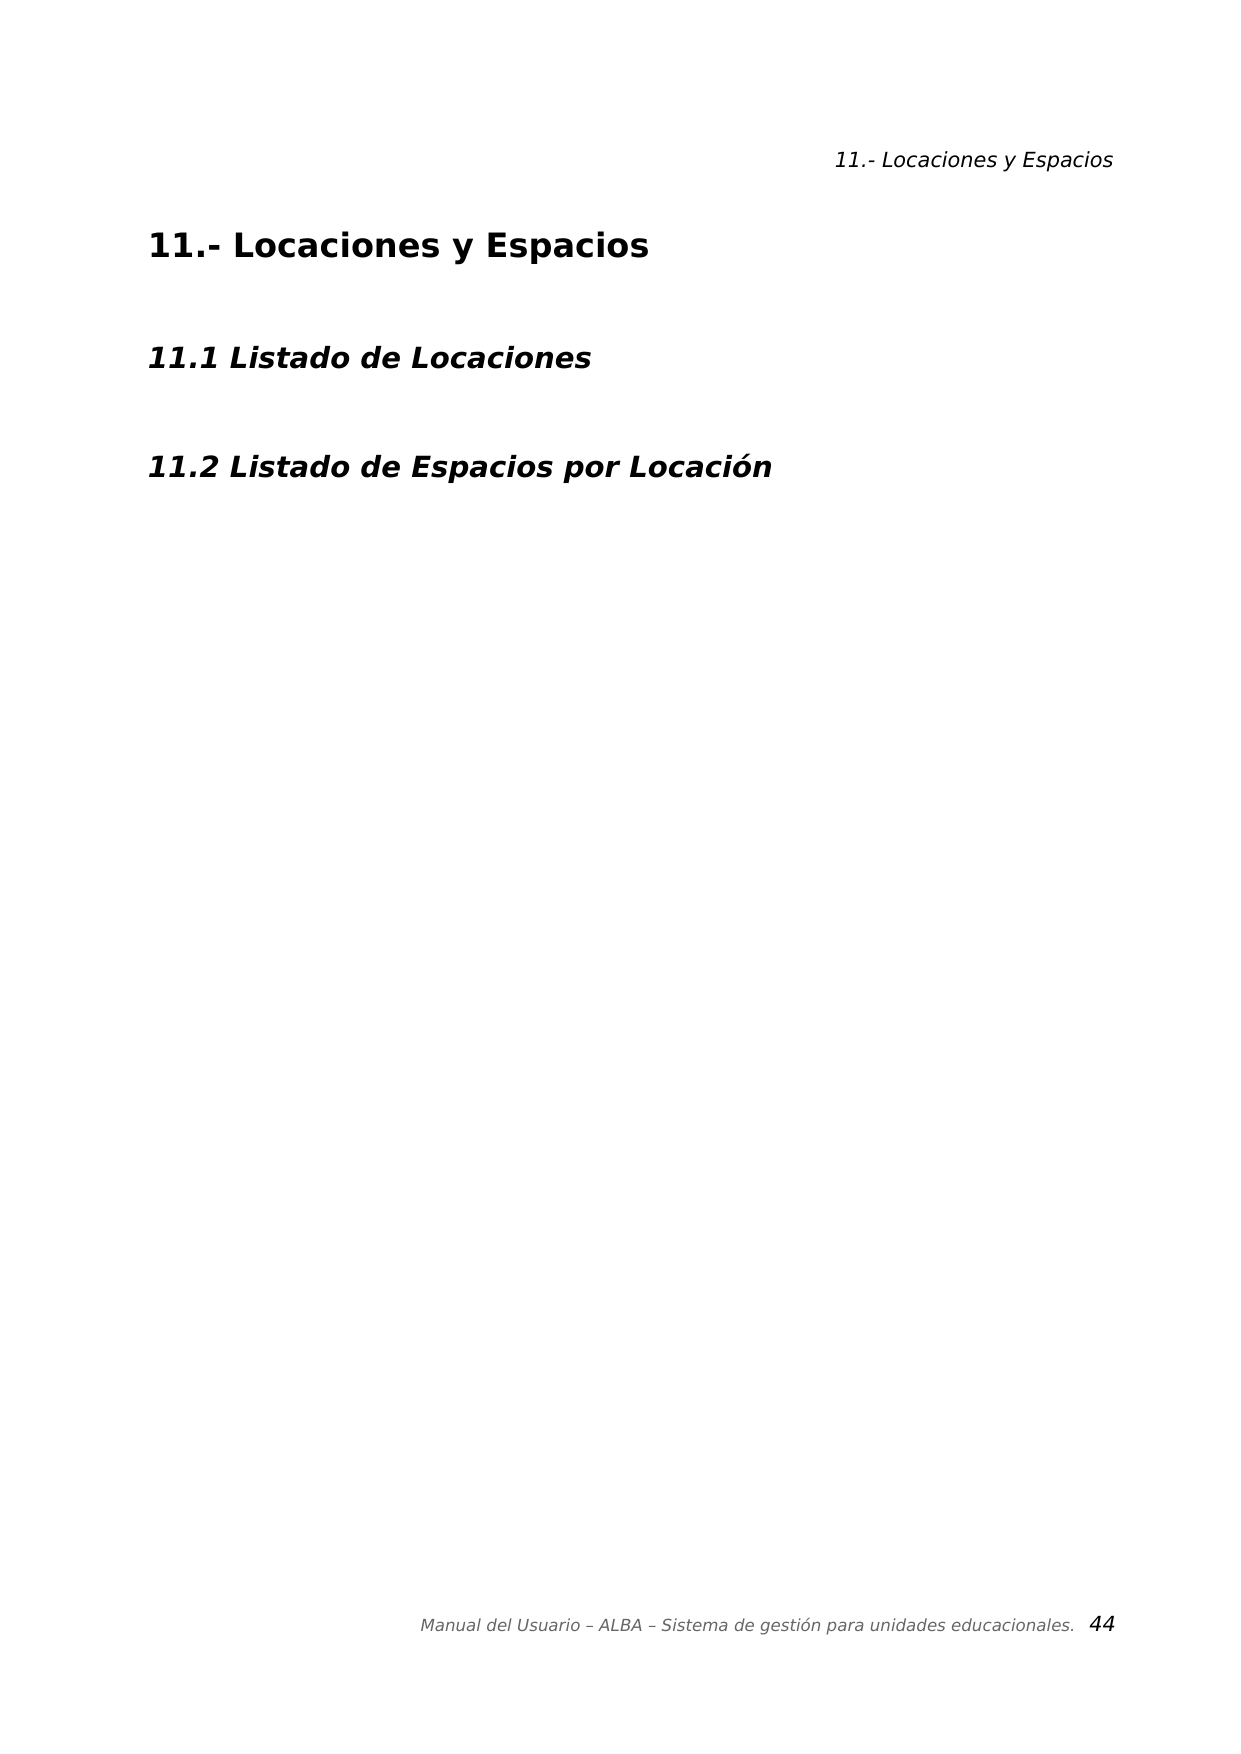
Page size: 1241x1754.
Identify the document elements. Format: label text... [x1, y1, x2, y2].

subtitle 11.2 Listado de Espacios por Locación [148, 450, 1122, 484]
subtitle 11.- Locaciones y Espacios [148, 226, 1122, 265]
subtitle 11.1 Listado de Locaciones [148, 341, 1122, 375]
